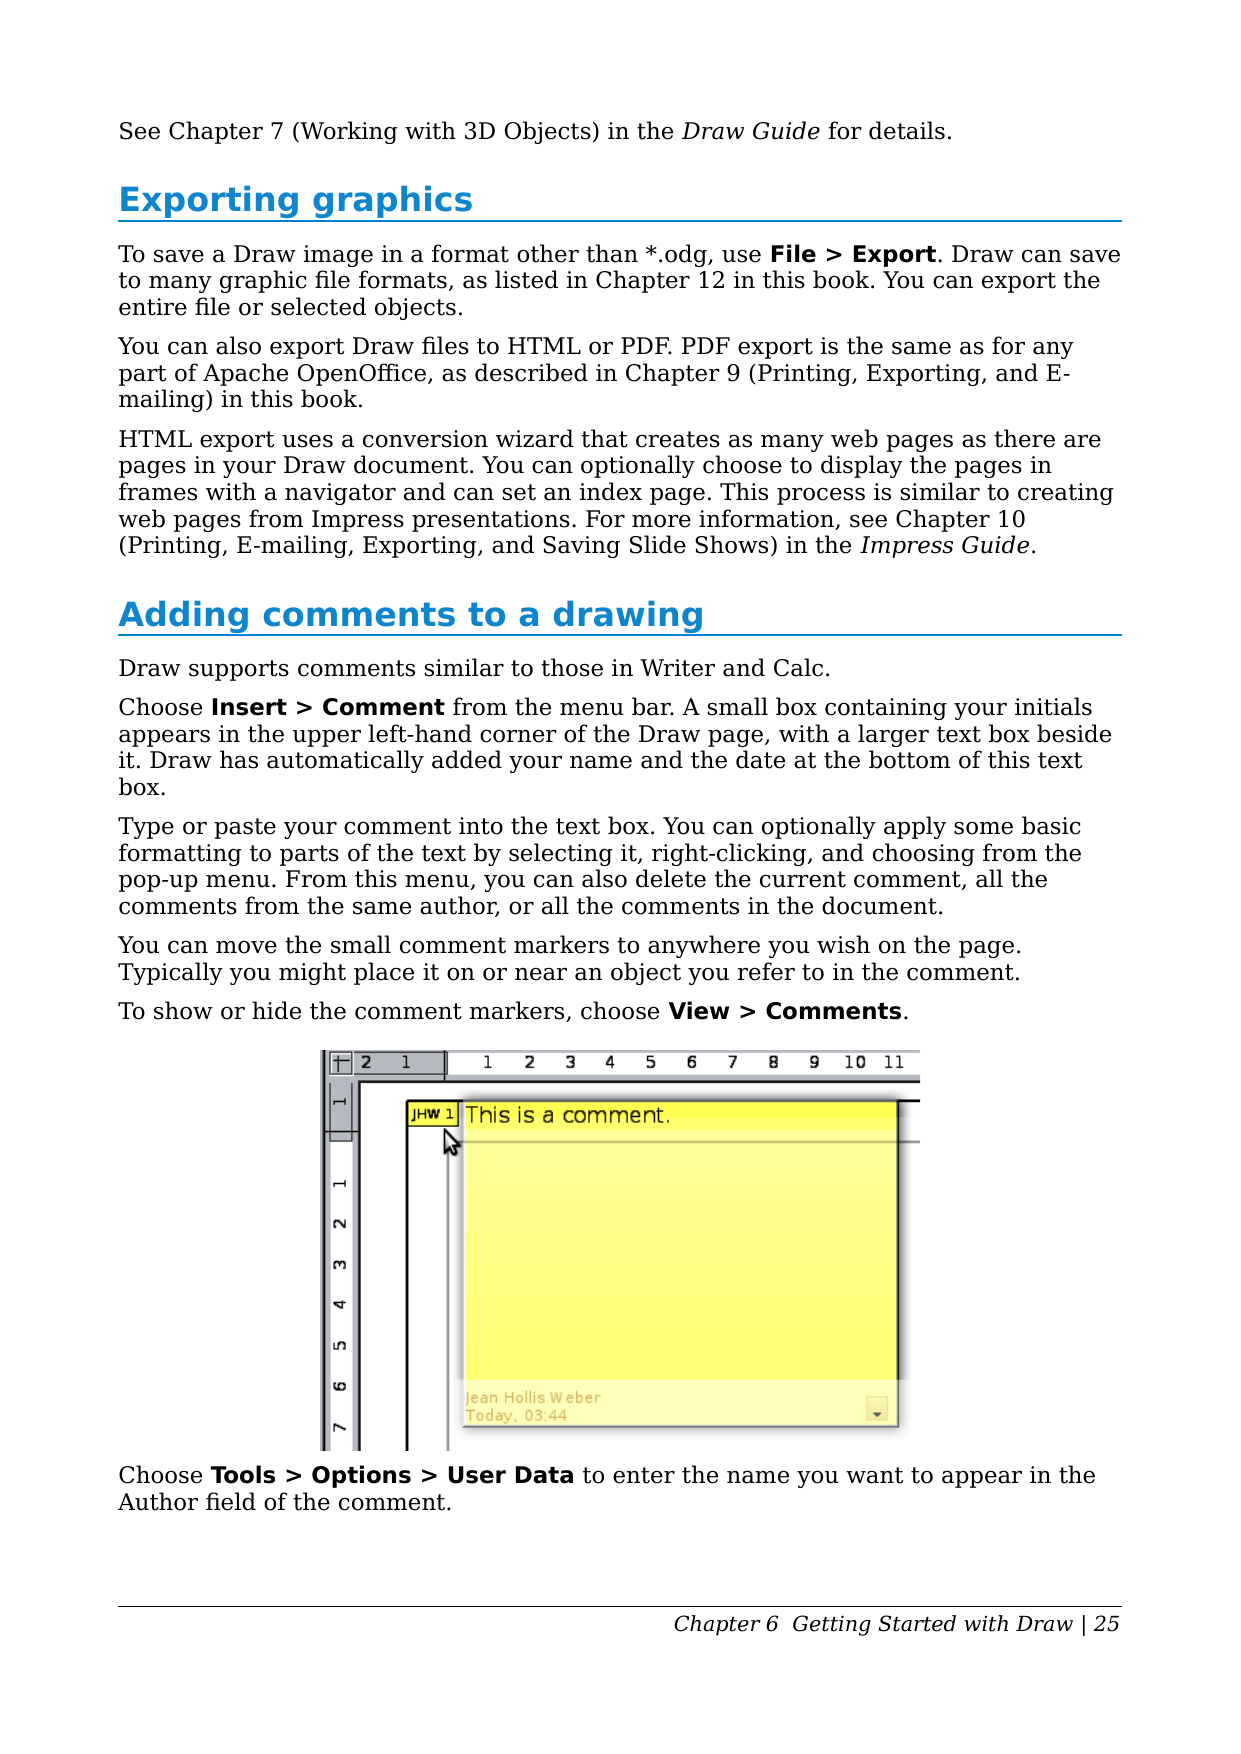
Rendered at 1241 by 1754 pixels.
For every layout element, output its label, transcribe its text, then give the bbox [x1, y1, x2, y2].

text You can also export Draw files to HTML or PDF. PDF export is the same as for any part of Apache OpenOffice, as described in Chapter 9 (Printing, Exporting, and E-mailing) in this book. [118, 333, 1122, 413]
picture [320, 1050, 921, 1451]
text See Chapter 7 (Working with 3D Objects) in the Draw Guide for details. [118, 118, 1122, 145]
text Choose Insert > Comment from the menu bar. A small box containing your initials appears in the upper left-hand corner of the Draw page, with a larger text box beside it. Draw has automatically added your name and the date at the bottom of this text box. [118, 694, 1122, 801]
text Draw supports comments similar to those in Writer and Calc. [118, 655, 1122, 682]
text To save a Draw image in a format other than *.odg, use File > Export. Draw can save to many graphic file formats, as listed in Chapter 12 in this book. You can export the entire file or selected objects. [118, 241, 1122, 321]
text You can move the small comment markers to anywhere you wish on the page. Typically you might place it on or near an object you refer to in the comment. [118, 932, 1122, 986]
text To show or hide the comment markers, choose View > Comments. [118, 998, 1122, 1025]
subtitle Adding comments to a drawing [118, 595, 1122, 634]
text Choose Tools > Options > User Data to enter the name you want to appear in the Author field of the comment. [118, 1463, 1122, 1516]
subtitle Exporting graphics [118, 181, 1122, 220]
text Type or paste your comment into the text box. You can optionally apply some basic formatting to parts of the text by selecting it, right-clicking, and choosing from the pop-up menu. From this menu, you can also delete the current comment, all the comments from the same author, or all the comments in the document. [118, 813, 1122, 920]
text HTML export uses a conversion wizard that creates as many web pages as there are pages in your Draw document. You can optionally choose to display the pages in frames with a navigator and can set an index page. This process is similar to creating web pages from Impress presentations. For more information, see Chapter 10 (Printing, E-mailing, Exporting, and Saving Slide Shows) in the Impress Guide. [118, 426, 1122, 559]
